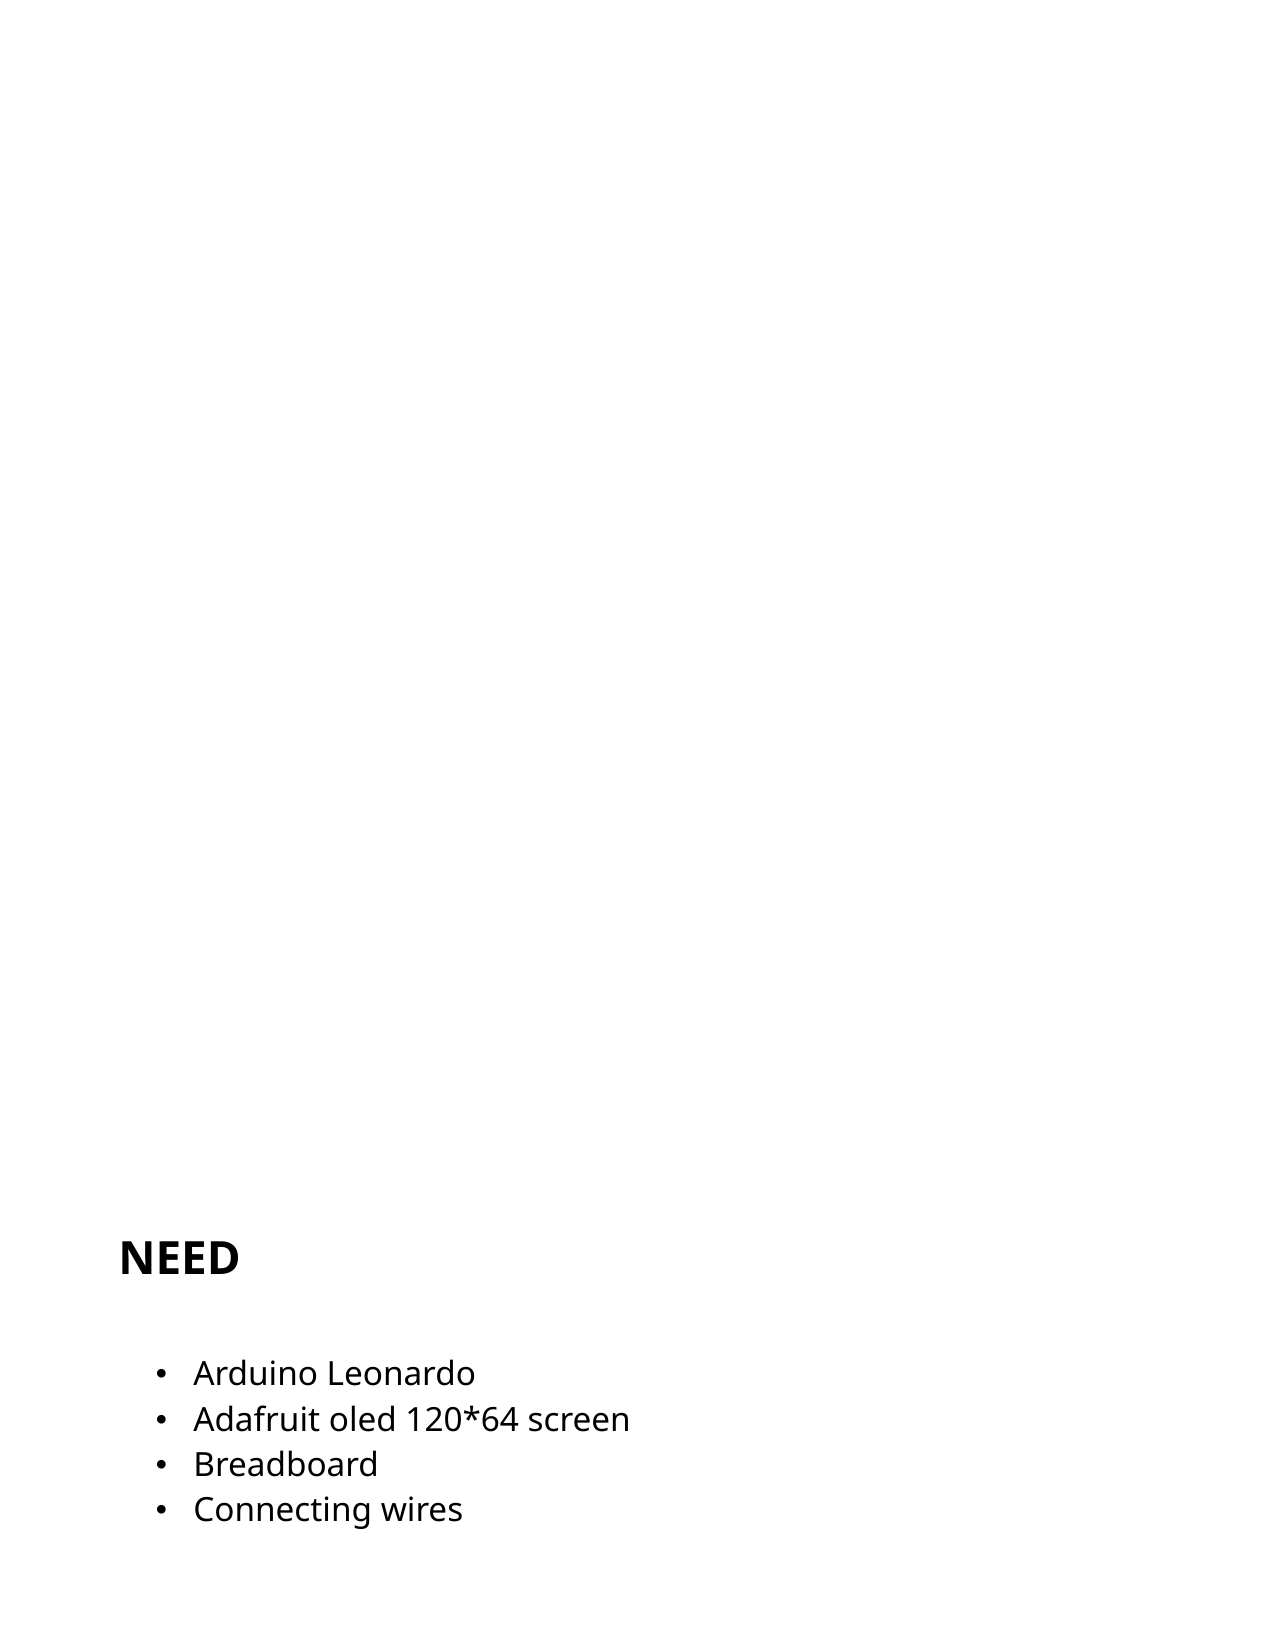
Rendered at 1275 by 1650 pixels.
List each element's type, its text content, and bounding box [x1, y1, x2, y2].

text NEED [118, 1225, 1157, 1287]
list Breadboard [156, 1441, 1157, 1486]
list Connecting wires [156, 1486, 1157, 1532]
list Arduino Leonardo [156, 1350, 1157, 1395]
list Adafruit oled 120*64 screen [156, 1395, 1157, 1441]
